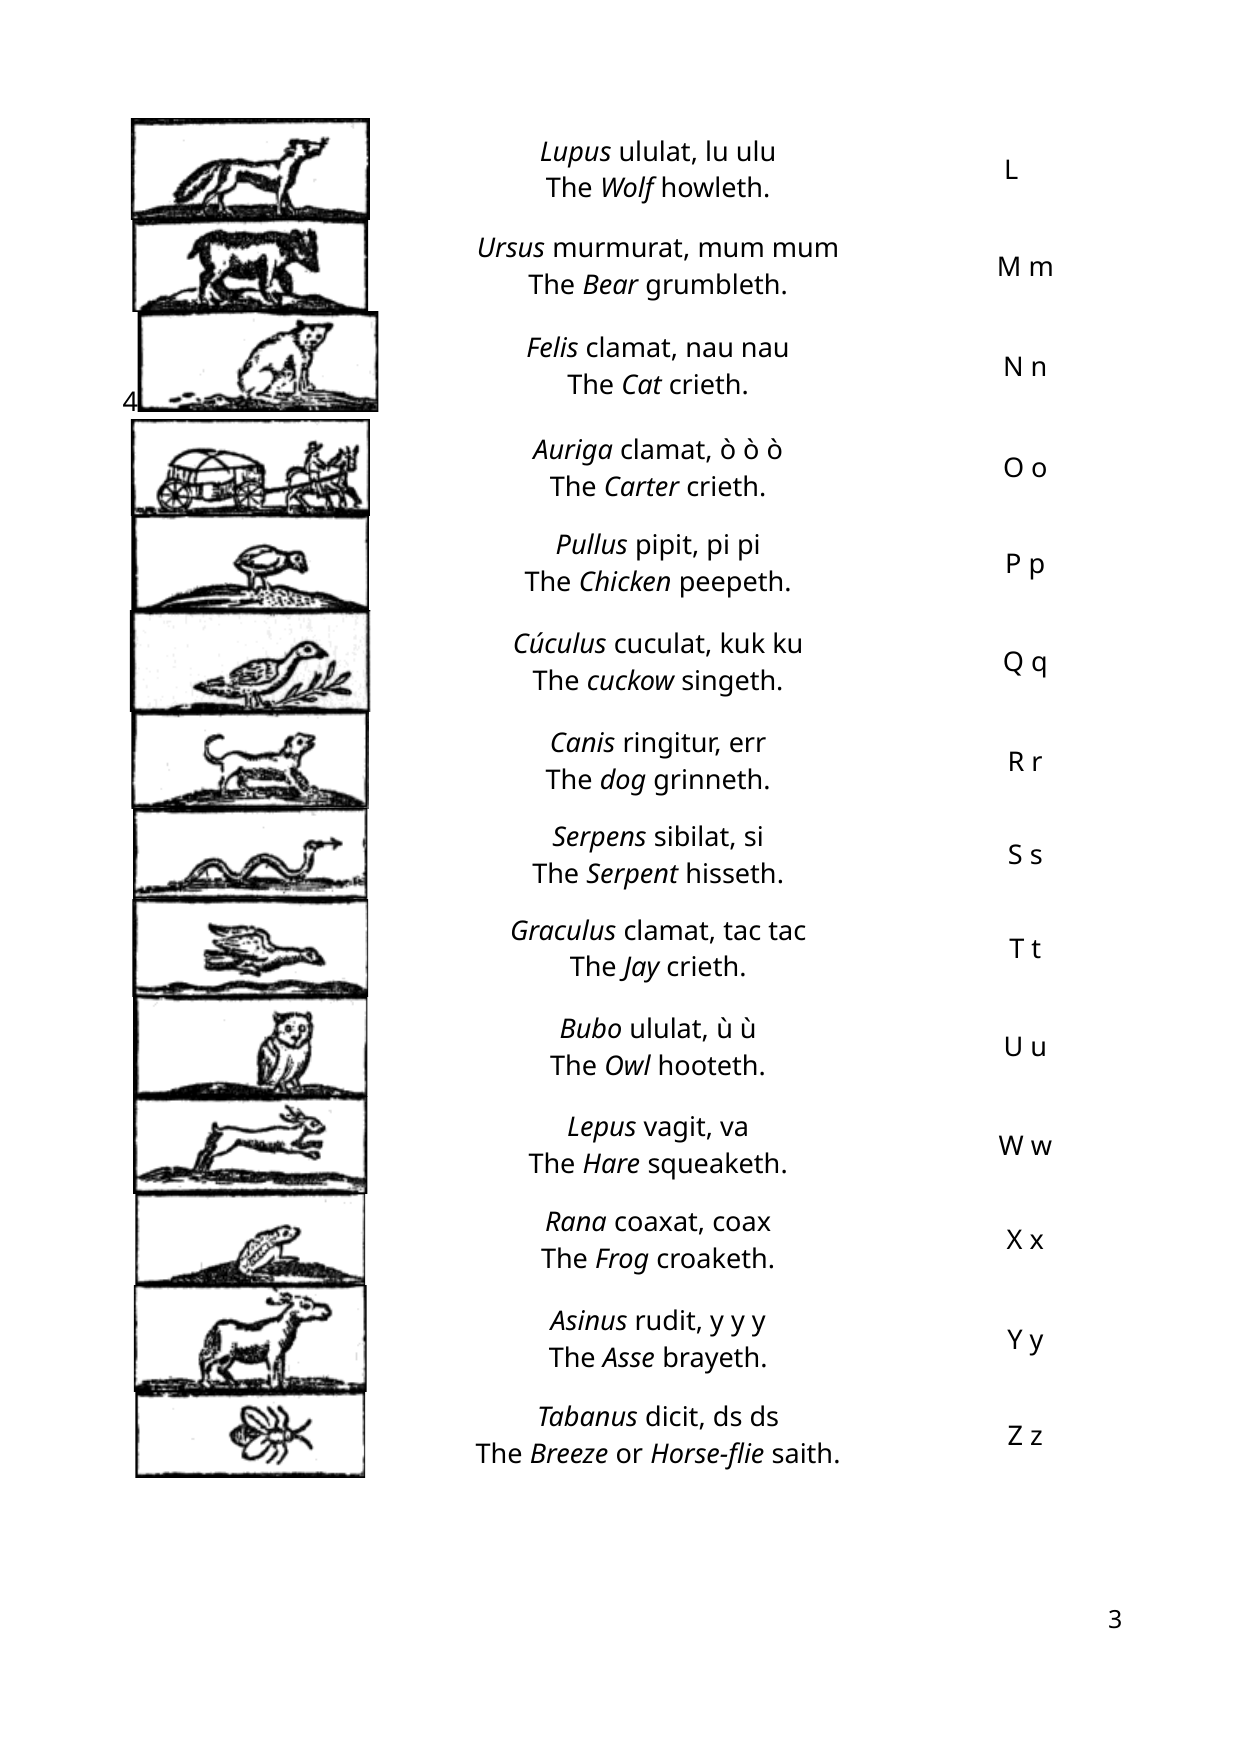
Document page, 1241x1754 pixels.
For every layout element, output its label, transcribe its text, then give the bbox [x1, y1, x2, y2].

table_cell [118, 220, 132, 312]
table_cell [369, 515, 382, 610]
table_cell Z z [934, 1392, 1117, 1478]
table_cell [118, 1285, 133, 1392]
table_cell Asinus rudit, y y y The Asse brayeth. [382, 1285, 933, 1392]
table_cell [368, 809, 382, 899]
table_cell X x [934, 1193, 1117, 1285]
table_cell [369, 220, 382, 312]
table_cell [118, 809, 133, 899]
table_cell N n [934, 312, 1117, 420]
table_cell S s [934, 809, 1117, 899]
table_cell [118, 1193, 135, 1285]
table_cell [368, 1096, 382, 1193]
table_cell Graculus clamat, tac tac The Jay crieth. [382, 900, 933, 996]
table_cell [118, 996, 133, 1096]
table_cell [118, 900, 132, 996]
table_cell [118, 118, 130, 220]
table_cell Y y [934, 1285, 1117, 1392]
table_cell Serpens sibilat, si The Serpent hisseth. [382, 809, 933, 899]
table_cell P p [934, 515, 1117, 610]
table_cell Pullus pipit, pi pi The Chicken peepeth. [382, 515, 933, 610]
table_cell [365, 1392, 382, 1478]
table_cell [370, 420, 382, 515]
table_cell [118, 515, 131, 610]
table_cell Cúculus cuculat, kuk ku The cuckow singeth. [382, 610, 933, 712]
table_cell [365, 1193, 382, 1285]
table_cell W w [934, 1096, 1117, 1193]
table_cell [369, 900, 382, 996]
table_cell Canis ringitur, err The dog grinneth. [382, 712, 933, 809]
picture [130, 118, 379, 412]
table_cell 4 [118, 312, 382, 420]
table_cell [118, 1392, 135, 1478]
picture [129, 419, 371, 1478]
table_cell T t [934, 900, 1117, 996]
table_cell [118, 420, 130, 515]
table_cell O o [934, 420, 1117, 515]
table_cell [371, 610, 382, 712]
table_cell Felis clamat, nau nau The Cat crieth. [382, 312, 933, 420]
table_cell L [934, 118, 1117, 220]
table_cell Rana coaxat, coax The Frog croaketh. [382, 1193, 933, 1285]
table_cell [367, 1285, 382, 1392]
table_cell Lupus ululat, lu ulu The Wolf howleth. [382, 118, 933, 220]
table_cell [368, 996, 382, 1096]
table_cell Tabanus dicit, ds ds The Breeze or Horse-flie saith. [382, 1392, 933, 1478]
table_cell Bubo ululat, ù ù The Owl hooteth. [382, 996, 933, 1096]
table_cell U u [934, 996, 1117, 1096]
table_cell [118, 610, 129, 712]
table_cell Q q [934, 610, 1117, 712]
table_cell Lepus vagit, va The Hare squeaketh. [382, 1096, 933, 1193]
table_cell [369, 712, 382, 809]
table_cell Auriga clamat, ò ò ò The Carter crieth. [382, 420, 933, 515]
table_cell M m [934, 220, 1117, 312]
table_cell [118, 712, 131, 809]
table_cell [370, 118, 382, 220]
table_cell Ursus murmurat, mum mum The Bear grumbleth. [382, 220, 933, 312]
table_cell R r [934, 712, 1117, 809]
table_cell [118, 1096, 133, 1193]
